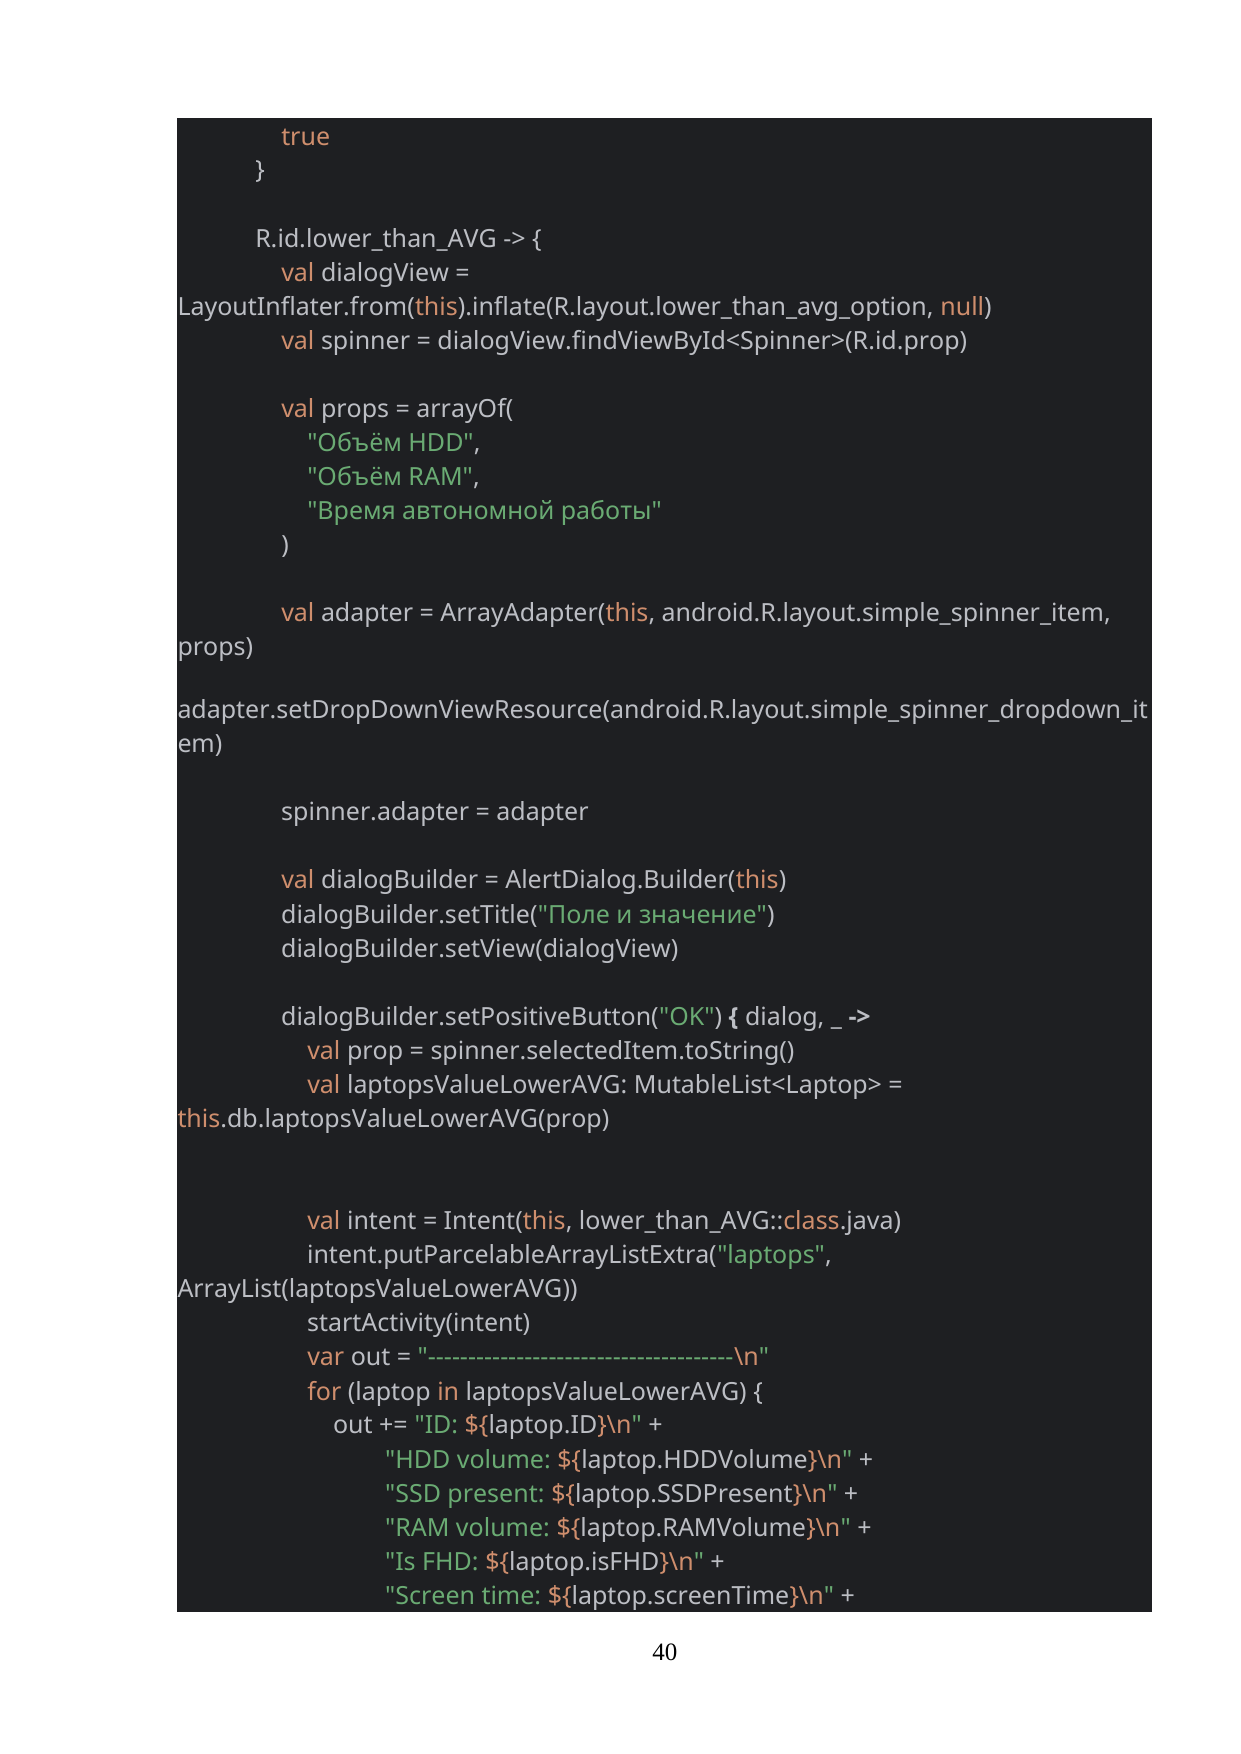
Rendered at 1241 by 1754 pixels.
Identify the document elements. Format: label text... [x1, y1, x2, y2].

text true } R.id.lower_than_AVG -> { val dialogView = LayoutInflater.from(this).inflate(R.layout.lower_than_avg_option, null) val spinner = dialogView.findViewById<Spinner>(R.id.prop) val props = arrayOf( "Объём HDD", "Объём RAM", "Время автономной работы" ) val adapter = ArrayAdapter(this, android.R.layout.simple_spinner_item, props) adapter.setDropDownViewResource(android.R.layout.simple_spinner_dropdown_item) spinner.adapter = adapter val dialogBuilder = AlertDialog.Builder(this) dialogBuilder.setTitle("Поле и значение") dialogBuilder.setView(dialogView) dialogBuilder.setPositiveButton("OK") { dialog, _ -> val prop = spinner.selectedItem.toString() val laptopsValueLowerAVG: MutableList<Laptop> = this.db.laptopsValueLowerAVG(prop) val intent = Intent(this, lower_than_AVG::class.java) intent.putParcelableArrayListExtra("laptops", ArrayList(laptopsValueLowerAVG)) startActivity(intent) var out = "--------------------------------------\n" for (laptop in laptopsValueLowerAVG) { out += "ID: ${laptop.ID}\n" + "HDD volume: ${laptop.HDDVolume}\n" + "SSD present: ${laptop.SSDPresent}\n" + "RAM volume: ${laptop.RAMVolume}\n" + "Is FHD: ${laptop.isFHD}\n" + "Screen time: ${laptop.screenTime}\n" + [177, 118, 1152, 1612]
